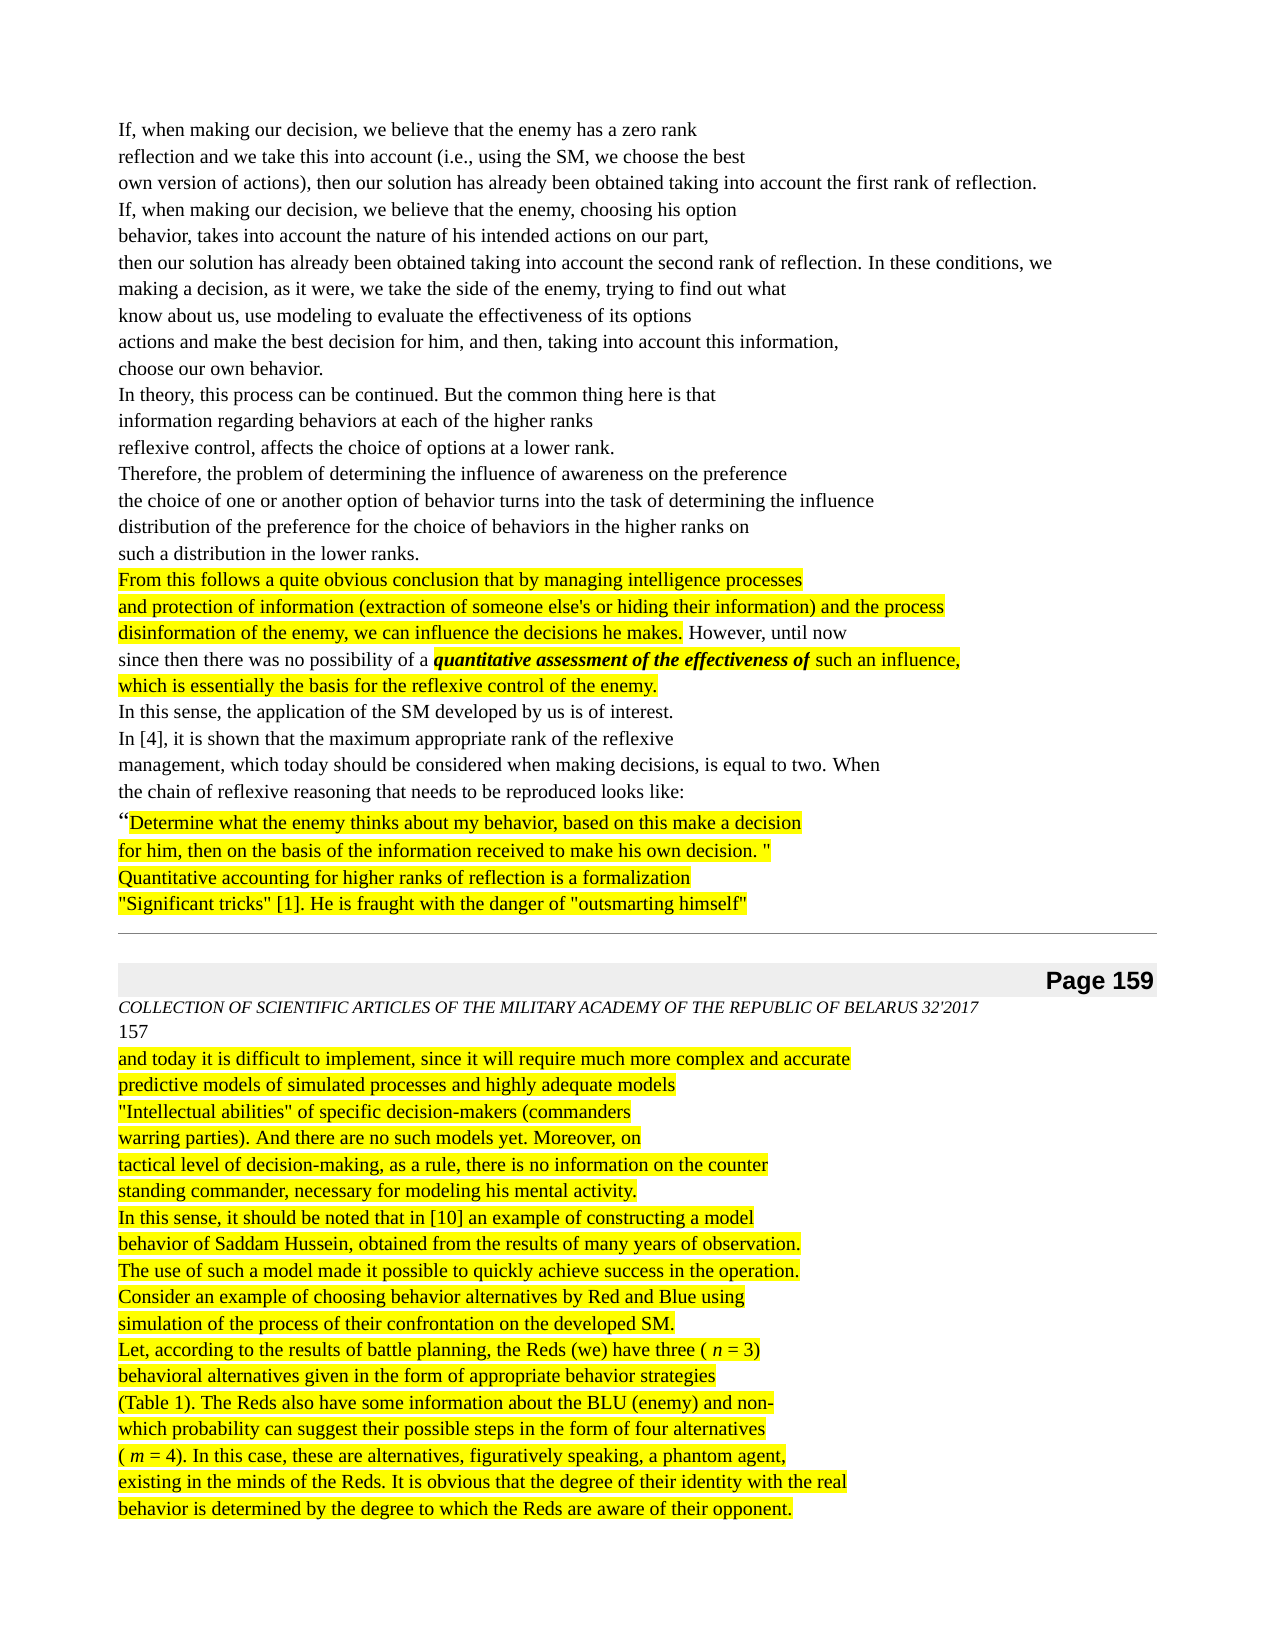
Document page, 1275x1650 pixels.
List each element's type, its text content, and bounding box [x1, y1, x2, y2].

table_header Page 159 [118, 963, 1157, 997]
text If, when making our decision, we believe that the enemy, choosing his option [118, 197, 1157, 221]
text for him, then on the basis of the information received to make his own decision. " [118, 839, 1157, 862]
text existing in the minds of the Reds. It is obvious that the degree of their identity with the real [118, 1470, 1157, 1493]
text and today it is difficult to implement, since it will require much more complex and accurate [118, 1047, 1157, 1070]
text such a distribution in the lower ranks. [118, 541, 1157, 564]
text "Significant tricks" [1]. He is fraught with the danger of "outsmarting himself" [118, 892, 1157, 915]
text the chain of reflexive reasoning that needs to be reproduced looks like: [118, 779, 1157, 803]
text Therefore, the problem of determining the influence of awareness on the preference [118, 462, 1157, 485]
text management, which today should be considered when making decisions, is equal to two. When [118, 753, 1157, 776]
text In this sense, it should be noted that in [10] an example of constructing a model [118, 1206, 1157, 1228]
text choose our own behavior. [118, 356, 1157, 379]
text COLLECTION OF SCIENTIFIC ARTICLES OF THE MILITARY ACADEMY OF THE REPUBLIC OF BELARUS 32'2017 [118, 997, 1157, 1017]
text reflection and we take this into account (i.e., using the SM, we choose the best [118, 144, 1157, 168]
text “Determine what the enemy thinks about my behavior, based on this make a decision [118, 806, 1157, 835]
text warring parties). And there are no such models yet. Moreover, on [118, 1126, 1157, 1149]
text tactical level of decision-making, as a rule, there is no information on the counter [118, 1153, 1157, 1176]
text Consider an example of choosing behavior alternatives by Red and Blue using [118, 1285, 1157, 1308]
text information regarding behaviors at each of the higher ranks [118, 409, 1157, 432]
text (Table 1). The Reds also have some information about the BLU (enemy) and non- [118, 1391, 1157, 1414]
text In this sense, the application of the SM developed by us is of interest. [118, 700, 1157, 723]
text making a decision, as it were, we take the side of the enemy, trying to find out what [118, 277, 1157, 300]
text disinformation of the enemy, we can influence the decisions he makes. However, until now [118, 621, 1157, 644]
text actions and make the best decision for him, and then, taking into account this information, [118, 330, 1157, 353]
text reflexive control, affects the choice of options at a lower rank. [118, 436, 1157, 459]
text Quantitative accounting for higher ranks of reflection is a formalization [118, 866, 1157, 888]
text From this follows a quite obvious conclusion that by managing intelligence processes [118, 568, 1157, 591]
text The use of such a model made it possible to quickly achieve success in the operation. [118, 1258, 1157, 1281]
text behavior, takes into account the nature of his intended actions on our part, [118, 224, 1157, 247]
text know about us, use modeling to evaluate the effectiveness of its options [118, 303, 1157, 326]
text and protection of information (extraction of someone else's or hiding their information) and the process [118, 594, 1157, 617]
text In theory, this process can be continued. But the common thing here is that [118, 383, 1157, 406]
text behavior of Saddam Hussein, obtained from the results of many years of observation. [118, 1232, 1157, 1255]
text behavior is determined by the degree to which the Reds are aware of their opponent. [118, 1497, 1157, 1519]
text since then there was no possibility of a quantitative assessment of the effectiveness of such an influence, [118, 647, 1157, 670]
text own version of actions), then our solution has already been obtained taking into account the first rank of reflection. [118, 171, 1157, 194]
text Let, according to the results of battle planning, the Reds (we) have three ( n = 3) [118, 1338, 1157, 1361]
text "Intellectual abilities" of specific decision-makers (commanders [118, 1100, 1157, 1123]
text 157 [118, 1020, 1157, 1043]
text In [4], it is shown that the maximum appropriate rank of the reflexive [118, 727, 1157, 750]
text predictive models of simulated processes and highly adequate models [118, 1073, 1157, 1096]
text distribution of the preference for the choice of behaviors in the higher ranks on [118, 515, 1157, 538]
text which probability can suggest their possible steps in the form of four alternatives [118, 1417, 1157, 1440]
text If, when making our decision, we believe that the enemy has a zero rank [118, 118, 1157, 141]
text the choice of one or another option of behavior turns into the task of determining the influence [118, 488, 1157, 512]
text then our solution has already been obtained taking into account the second rank of reflection. In these conditions, we [118, 250, 1157, 273]
text which is essentially the basis for the reflexive control of the enemy. [118, 674, 1157, 697]
text behavioral alternatives given in the form of appropriate behavior strategies [118, 1364, 1157, 1387]
text ( m = 4). In this case, these are alternatives, figuratively speaking, a phantom agent, [118, 1444, 1157, 1467]
text simulation of the process of their confrontation on the developed SM. [118, 1311, 1157, 1334]
text standing commander, necessary for modeling his mental activity. [118, 1179, 1157, 1202]
